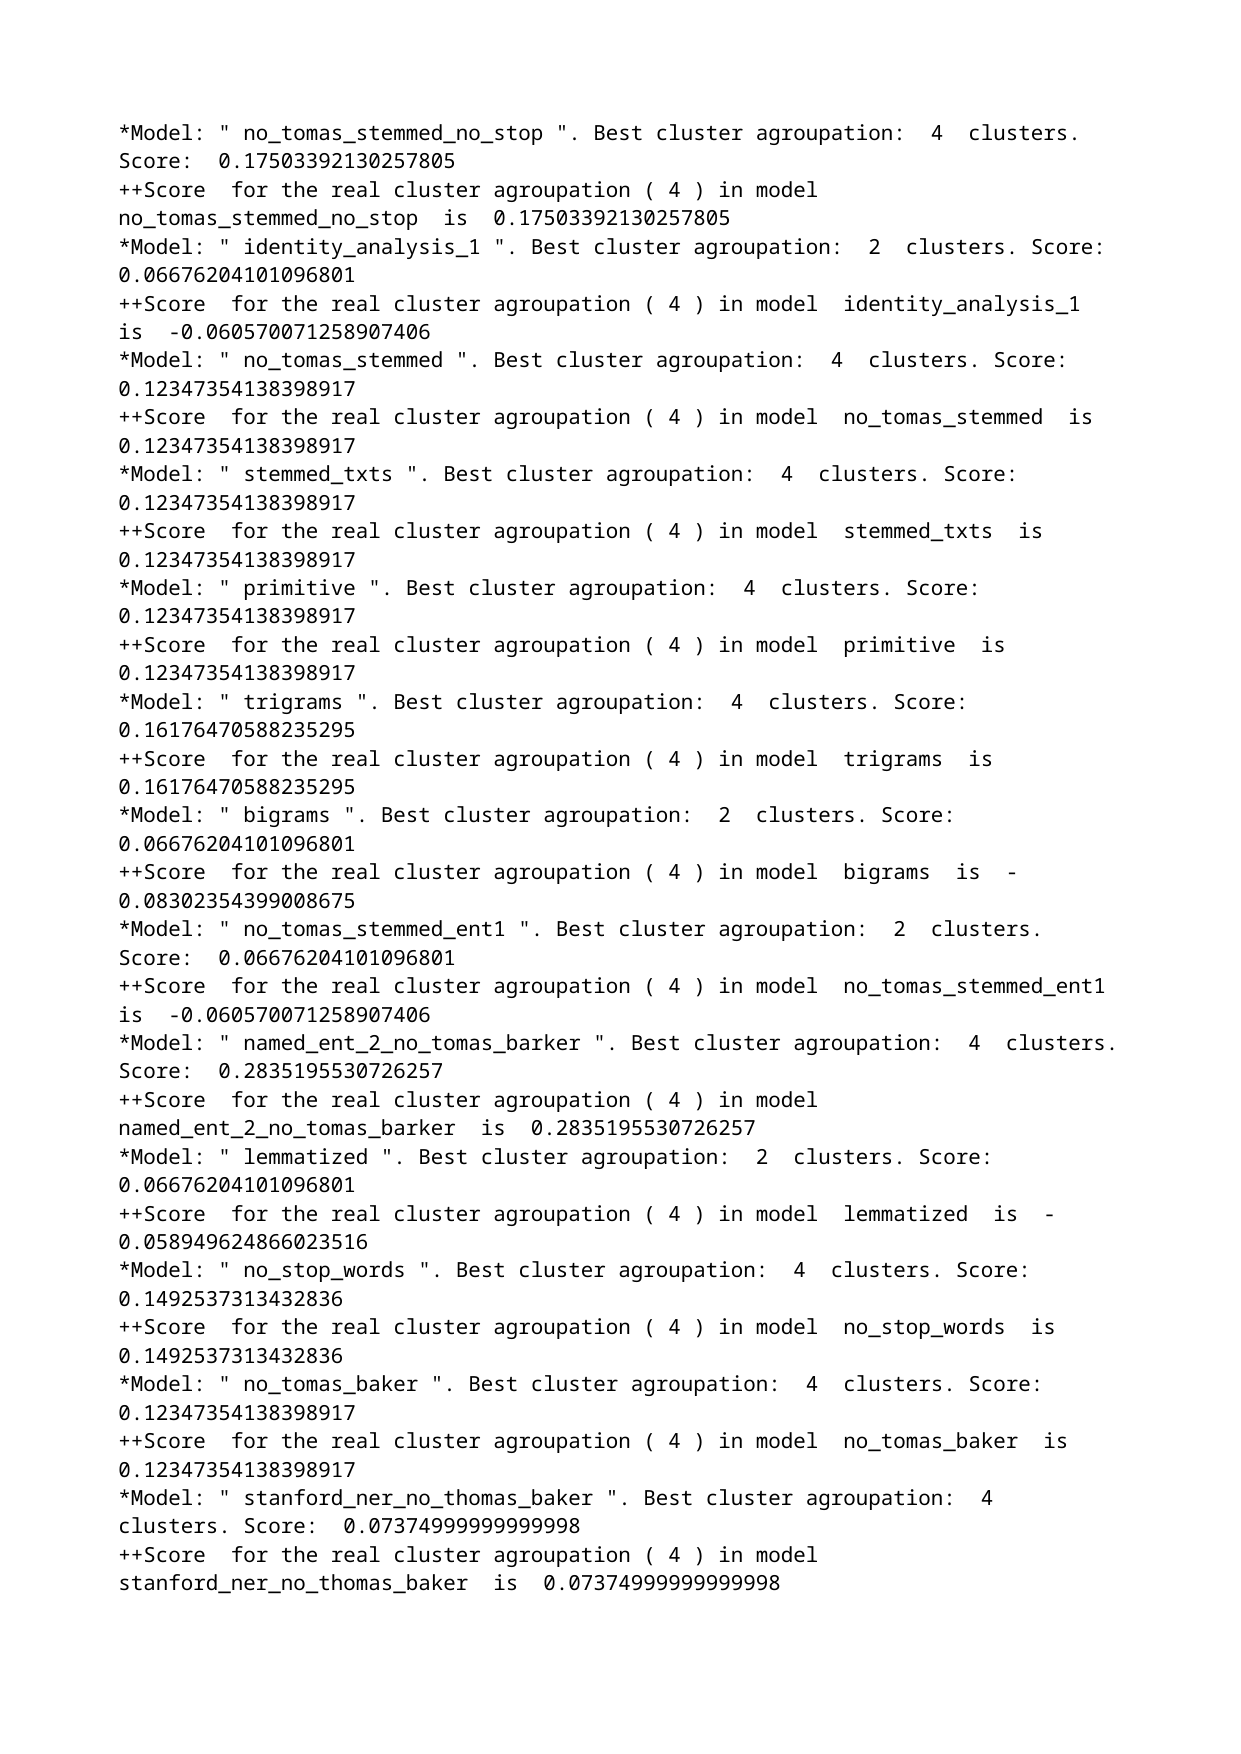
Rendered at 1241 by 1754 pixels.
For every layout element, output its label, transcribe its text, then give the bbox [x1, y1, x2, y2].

text *Model: " no_tomas_baker ". Best cluster agroupation: 4 clusters. Score: 0.12347354138398917 [118, 1369, 1122, 1426]
text ++Score for the real cluster agroupation ( 4 ) in model lemmatized is -0.058949624866023516 [118, 1199, 1122, 1256]
text ++Score for the real cluster agroupation ( 4 ) in model stemmed_txts is 0.12347354138398917 [118, 516, 1122, 573]
text ++Score for the real cluster agroupation ( 4 ) in model no_stop_words is 0.1492537313432836 [118, 1312, 1122, 1369]
text ++Score for the real cluster agroupation ( 4 ) in model primitive is 0.12347354138398917 [118, 630, 1122, 687]
text ++Score for the real cluster agroupation ( 4 ) in model trigrams is 0.16176470588235295 [118, 744, 1122, 801]
text ++Score for the real cluster agroupation ( 4 ) in model stanford_ner_no_thomas_baker is 0.07374999999999998 [118, 1540, 1122, 1597]
text *Model: " primitive ". Best cluster agroupation: 4 clusters. Score: 0.12347354138398917 [118, 573, 1122, 630]
text ++Score for the real cluster agroupation ( 4 ) in model no_tomas_baker is 0.12347354138398917 [118, 1426, 1122, 1483]
text ++Score for the real cluster agroupation ( 4 ) in model bigrams is -0.08302354399008675 [118, 857, 1122, 914]
text *Model: " named_ent_2_no_tomas_barker ". Best cluster agroupation: 4 clusters. Score: 0.2835195530726257 [118, 1028, 1122, 1085]
text *Model: " no_tomas_stemmed ". Best cluster agroupation: 4 clusters. Score: 0.12347354138398917 [118, 346, 1122, 402]
text *Model: " identity_analysis_1 ". Best cluster agroupation: 2 clusters. Score: 0.06676204101096801 [118, 232, 1122, 289]
text ++Score for the real cluster agroupation ( 4 ) in model no_tomas_stemmed_ent1 is -0.060570071258907406 [118, 971, 1122, 1028]
text *Model: " stanford_ner_no_thomas_baker ". Best cluster agroupation: 4 clusters. Score: 0.07374999999999998 [118, 1483, 1122, 1540]
text *Model: " no_tomas_stemmed_no_stop ". Best cluster agroupation: 4 clusters. Score: 0.17503392130257805 [118, 118, 1122, 175]
text *Model: " lemmatized ". Best cluster agroupation: 2 clusters. Score: 0.06676204101096801 [118, 1142, 1122, 1199]
text ++Score for the real cluster agroupation ( 4 ) in model no_tomas_stemmed is 0.12347354138398917 [118, 402, 1122, 459]
text *Model: " trigrams ". Best cluster agroupation: 4 clusters. Score: 0.16176470588235295 [118, 687, 1122, 744]
text *Model: " bigrams ". Best cluster agroupation: 2 clusters. Score: 0.06676204101096801 [118, 801, 1122, 857]
text *Model: " no_stop_words ". Best cluster agroupation: 4 clusters. Score: 0.1492537313432836 [118, 1256, 1122, 1312]
text ++Score for the real cluster agroupation ( 4 ) in model no_tomas_stemmed_no_stop is 0.17503392130257805 [118, 175, 1122, 232]
text *Model: " stemmed_txts ". Best cluster agroupation: 4 clusters. Score: 0.12347354138398917 [118, 459, 1122, 516]
text *Model: " no_tomas_stemmed_ent1 ". Best cluster agroupation: 2 clusters. Score: 0.06676204101096801 [118, 914, 1122, 971]
text ++Score for the real cluster agroupation ( 4 ) in model identity_analysis_1 is -0.060570071258907406 [118, 289, 1122, 346]
text ++Score for the real cluster agroupation ( 4 ) in model named_ent_2_no_tomas_barker is 0.2835195530726257 [118, 1085, 1122, 1142]
